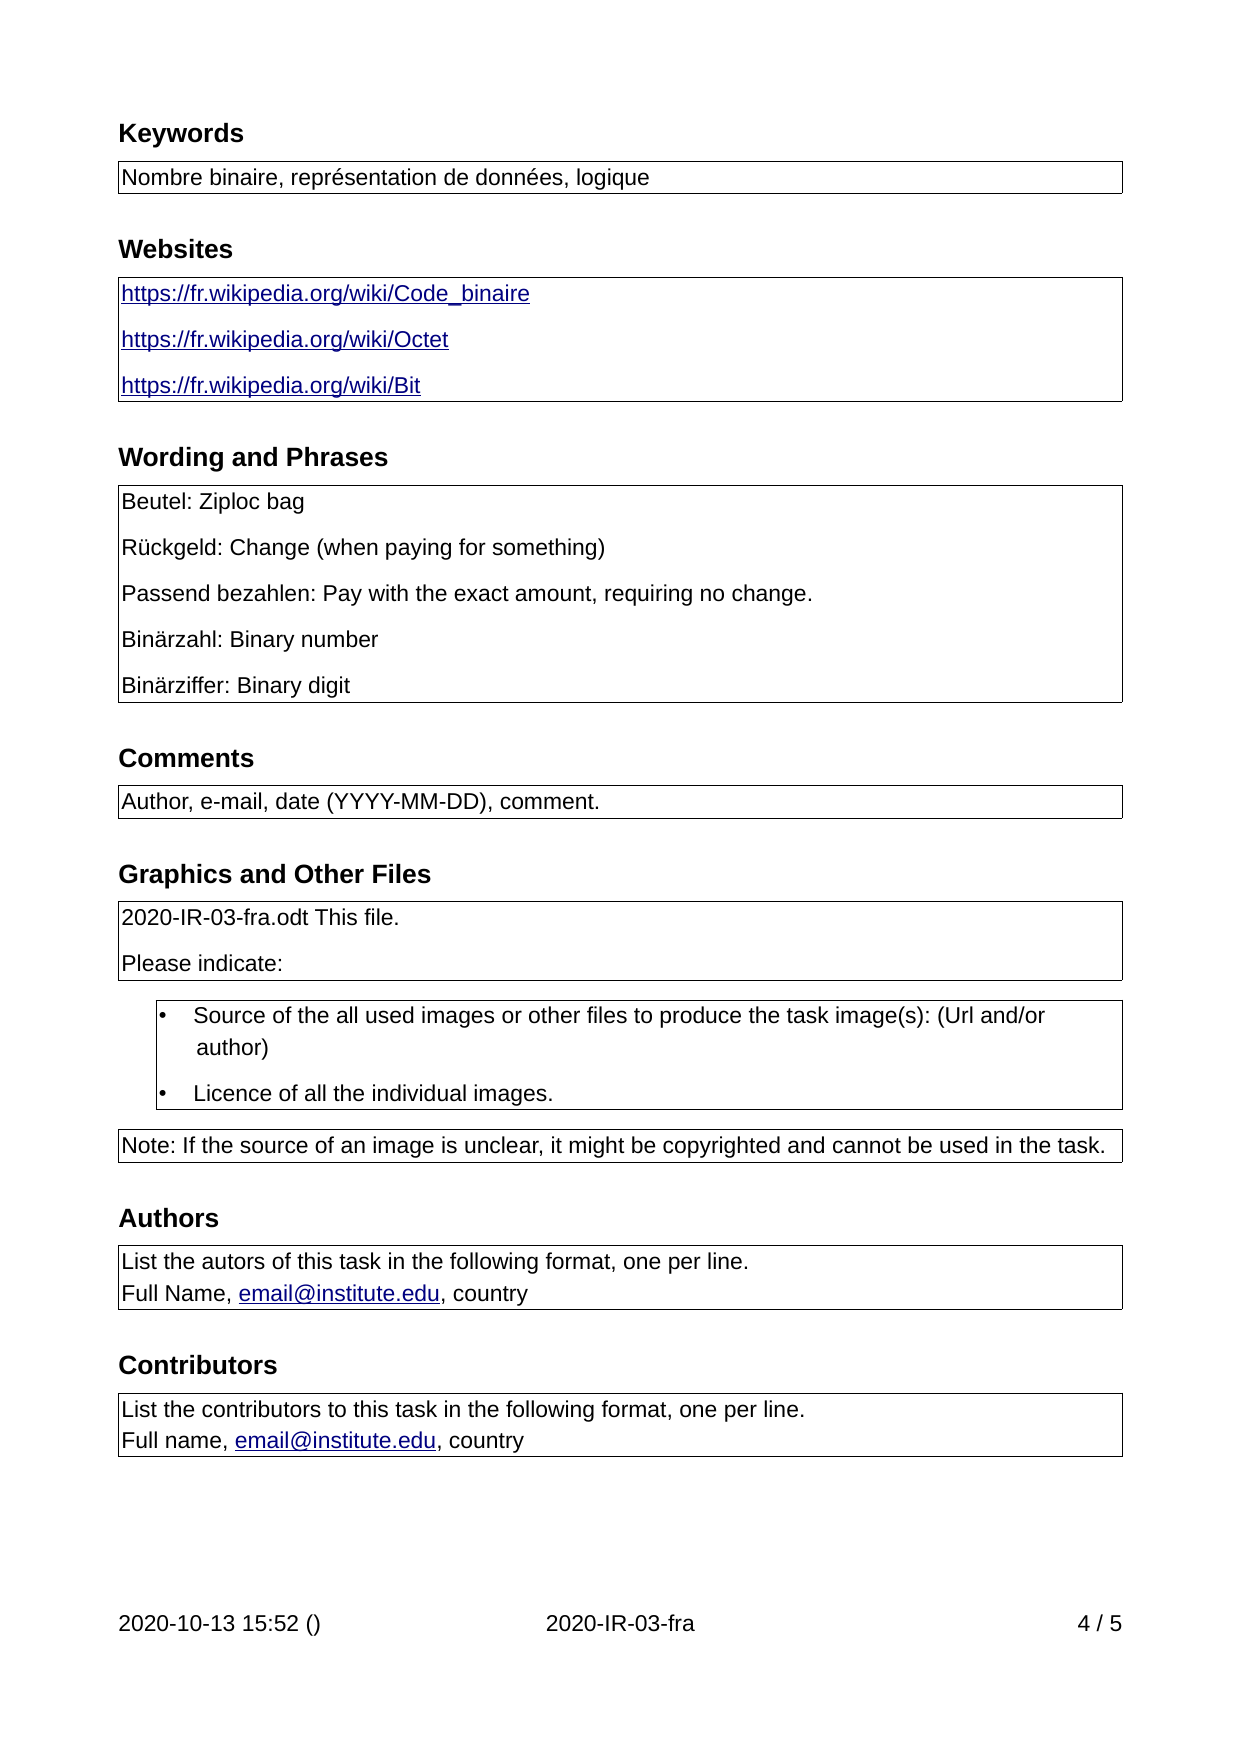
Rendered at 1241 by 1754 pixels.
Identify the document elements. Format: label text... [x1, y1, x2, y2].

subtitle Contributors [118, 1350, 1122, 1380]
subtitle Websites [118, 234, 1122, 264]
text Note: If the source of an image is unclear, it might be copyrighted and cannot be used in the task. [119, 1130, 1122, 1162]
subtitle Authors [118, 1202, 1122, 1233]
text Please indicate: [119, 947, 1122, 980]
text Rückgeld: Change (when paying for something) [119, 531, 1122, 560]
subtitle Keywords [118, 118, 1122, 148]
text Binärziffer: Binary digit [119, 669, 1122, 702]
list Licence of all the individual images. [157, 1077, 1122, 1109]
text Binärzahl: Binary number [119, 623, 1122, 653]
text List the autors of this task in the following format, one per line. Full Name, email@institute.edu, country [119, 1246, 1122, 1309]
subtitle Wording and Phrases [118, 442, 1122, 472]
text List the contributors to this task in the following format, one per line. Full name, email@institute.edu, country [119, 1394, 1122, 1456]
text https://fr.wikipedia.org/wiki/Octet [119, 323, 1122, 352]
text Author, e-mail, date (YYYY-MM-DD), comment. [119, 786, 1122, 818]
text Passend bezahlen: Pay with the exact amount, requiring no change. [119, 577, 1122, 607]
subtitle Graphics and Other Files [118, 858, 1122, 889]
text https://fr.wikipedia.org/wiki/Code_binaire [119, 278, 1122, 306]
subtitle Comments [118, 742, 1122, 773]
text https://fr.wikipedia.org/wiki/Bit [119, 369, 1122, 401]
text 2020-IR-03-fra.odt This file. [119, 902, 1122, 931]
text Nombre binaire, représentation de données, logique [119, 162, 1122, 193]
list Source of the all used images or other files to produce the task image(s): (Url and/or author) [157, 1001, 1122, 1060]
text Beutel: Ziploc bag [119, 486, 1122, 514]
